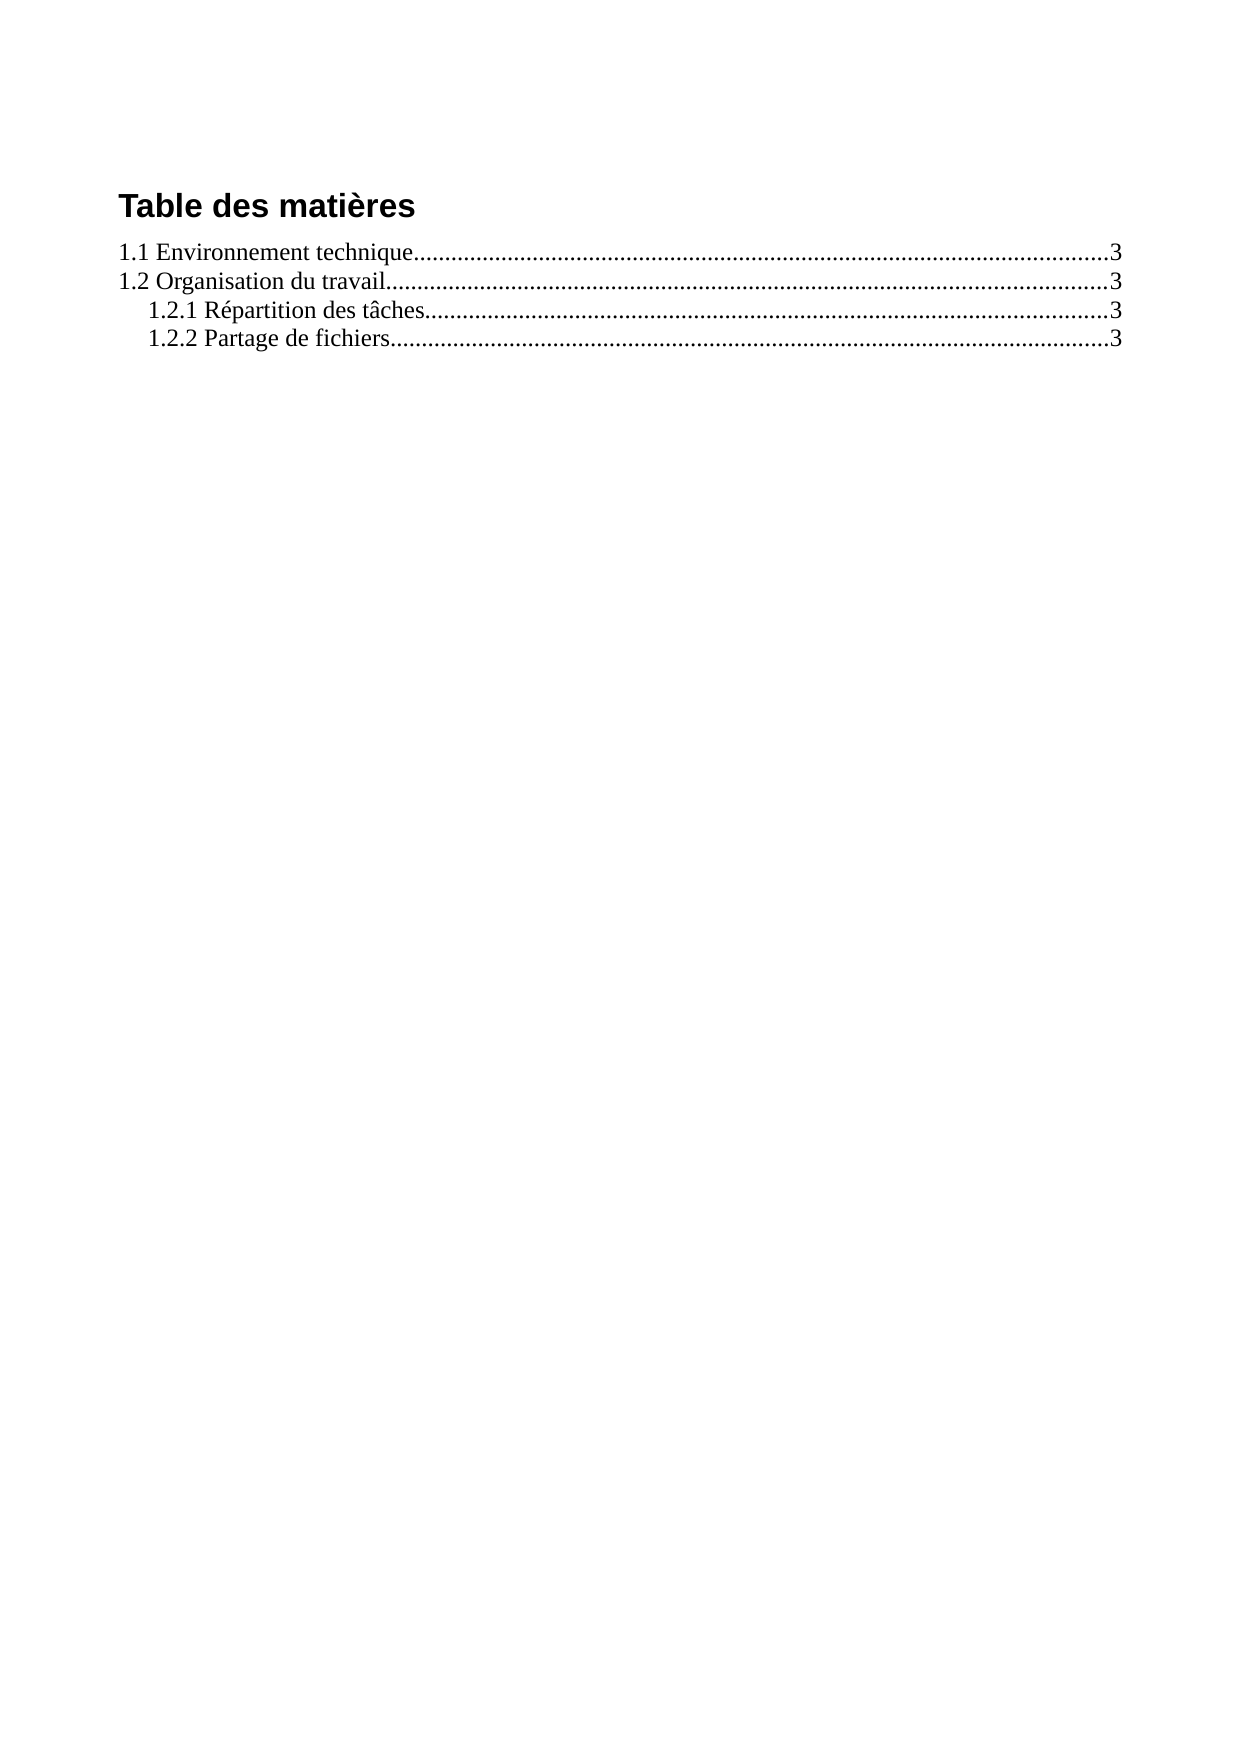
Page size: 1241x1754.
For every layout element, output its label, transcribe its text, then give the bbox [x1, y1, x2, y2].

subtitle Table des matières [118, 186, 1122, 225]
text 1.2.1 Répartition des tâches 3 [148, 295, 1122, 323]
text 1.2 Organisation du travail 3 [118, 266, 1122, 295]
text 1.1 Environnement technique 3 [118, 237, 1122, 266]
text 1.2.2 Partage de fichiers 3 [148, 323, 1122, 352]
